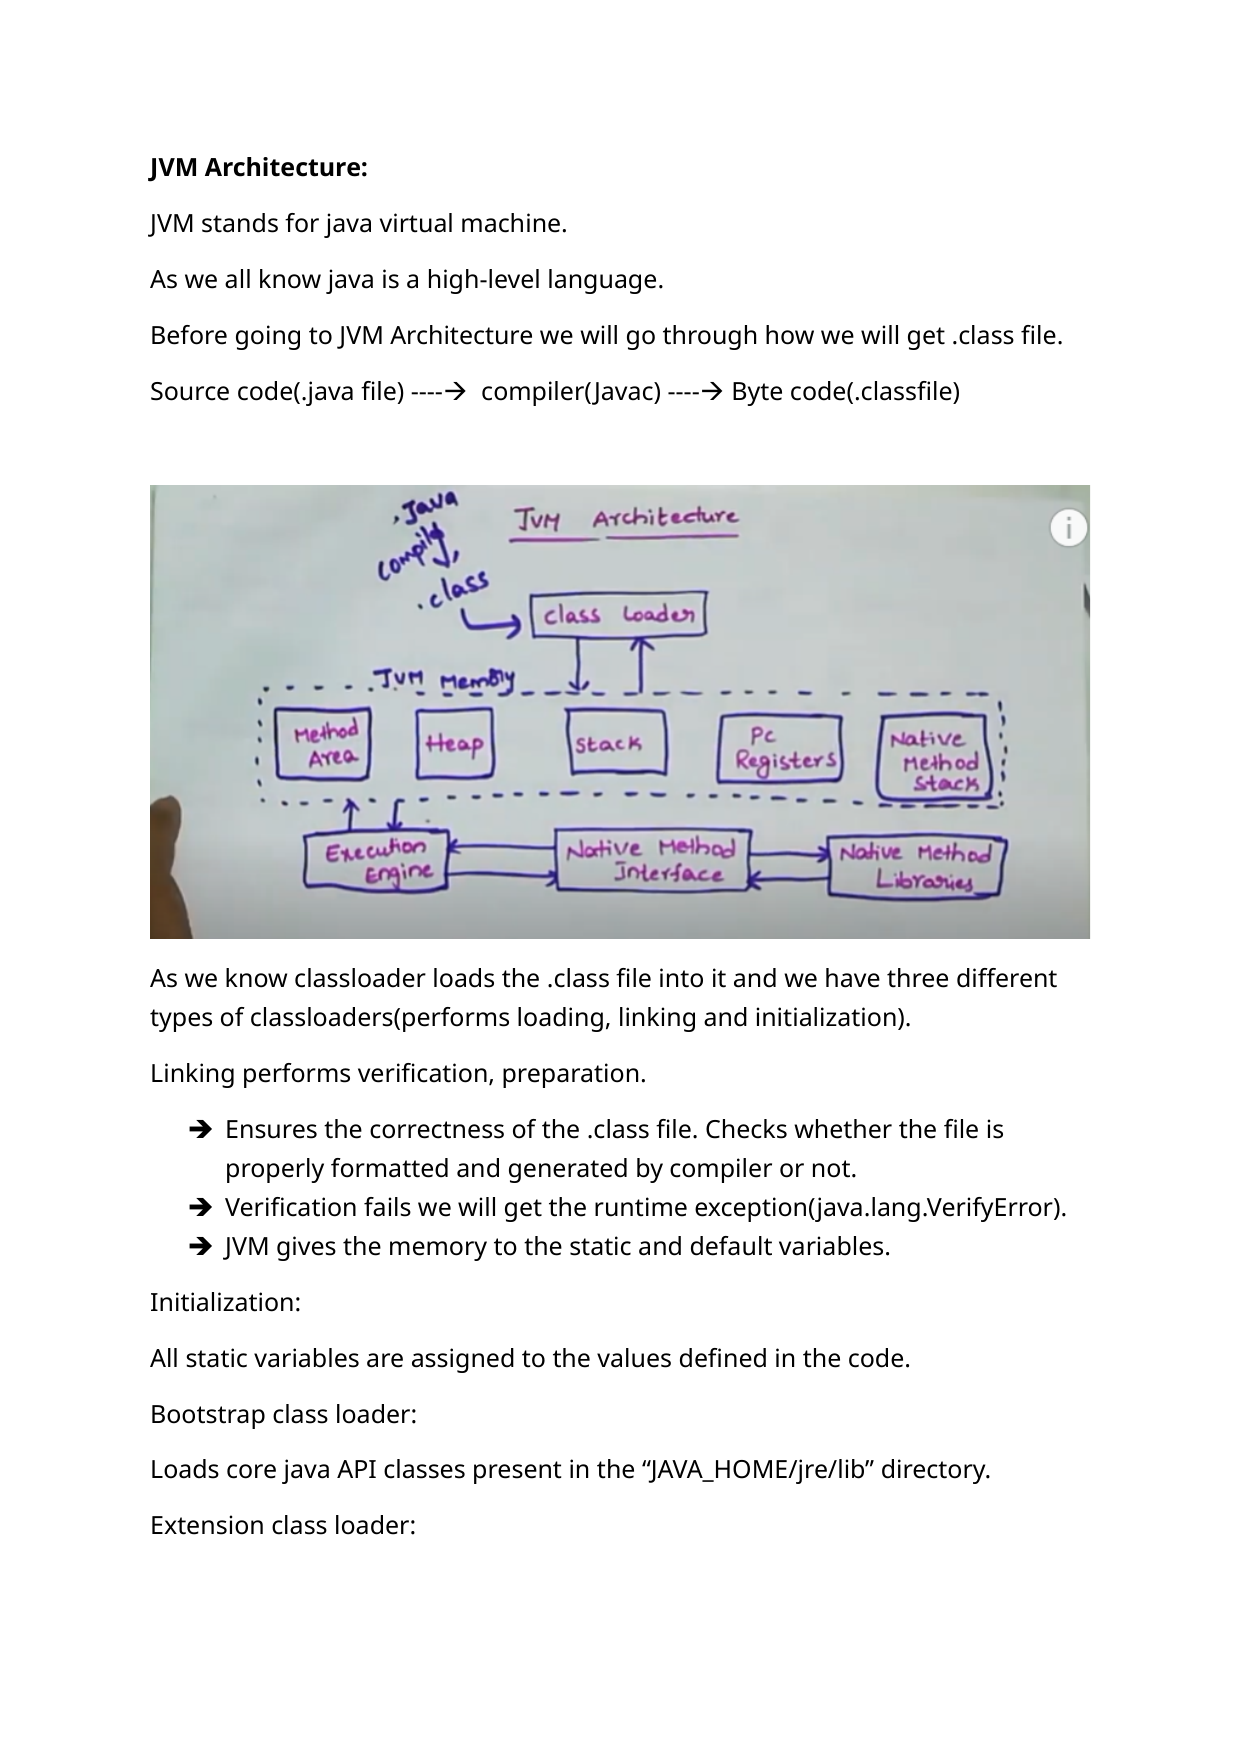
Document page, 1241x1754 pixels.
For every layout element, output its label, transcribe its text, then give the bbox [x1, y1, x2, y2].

text Loads core java API classes present in the “JAVA_HOME/jre/lib” directory. [150, 1452, 1090, 1486]
text Before going to JVM Architecture we will go through how we will get .class file. [150, 317, 1090, 352]
list Verification fails we will get the runtime exception(java.lang.VerifyError). [187, 1189, 1090, 1224]
text JVM stands for java virtual machine. [150, 206, 1090, 240]
text All static variables are assigned to the values defined in the code. [150, 1340, 1090, 1374]
text JVM Architecture: [150, 150, 1090, 184]
text Initialization: [150, 1284, 1090, 1319]
list JVM gives the memory to the static and default variables. [187, 1229, 1090, 1263]
text Bootstrap class loader: [150, 1396, 1090, 1430]
text Extension class loader: [150, 1508, 1090, 1542]
text Source code(.java file) ---- compiler(Javac) ---- Byte code(.classfile) [150, 373, 1090, 407]
text As we all know java is a high-level language. [150, 262, 1090, 296]
list Ensures the correctness of the .class file. Checks whether the file is properly formatted and generated by compiler or not. [187, 1111, 1090, 1184]
text As we know classloader loads the .class file into it and we have three different types of classloaders(performs loading, linking and initialization). [150, 960, 1090, 1034]
text Linking performs verification, preparation. [150, 1055, 1090, 1089]
